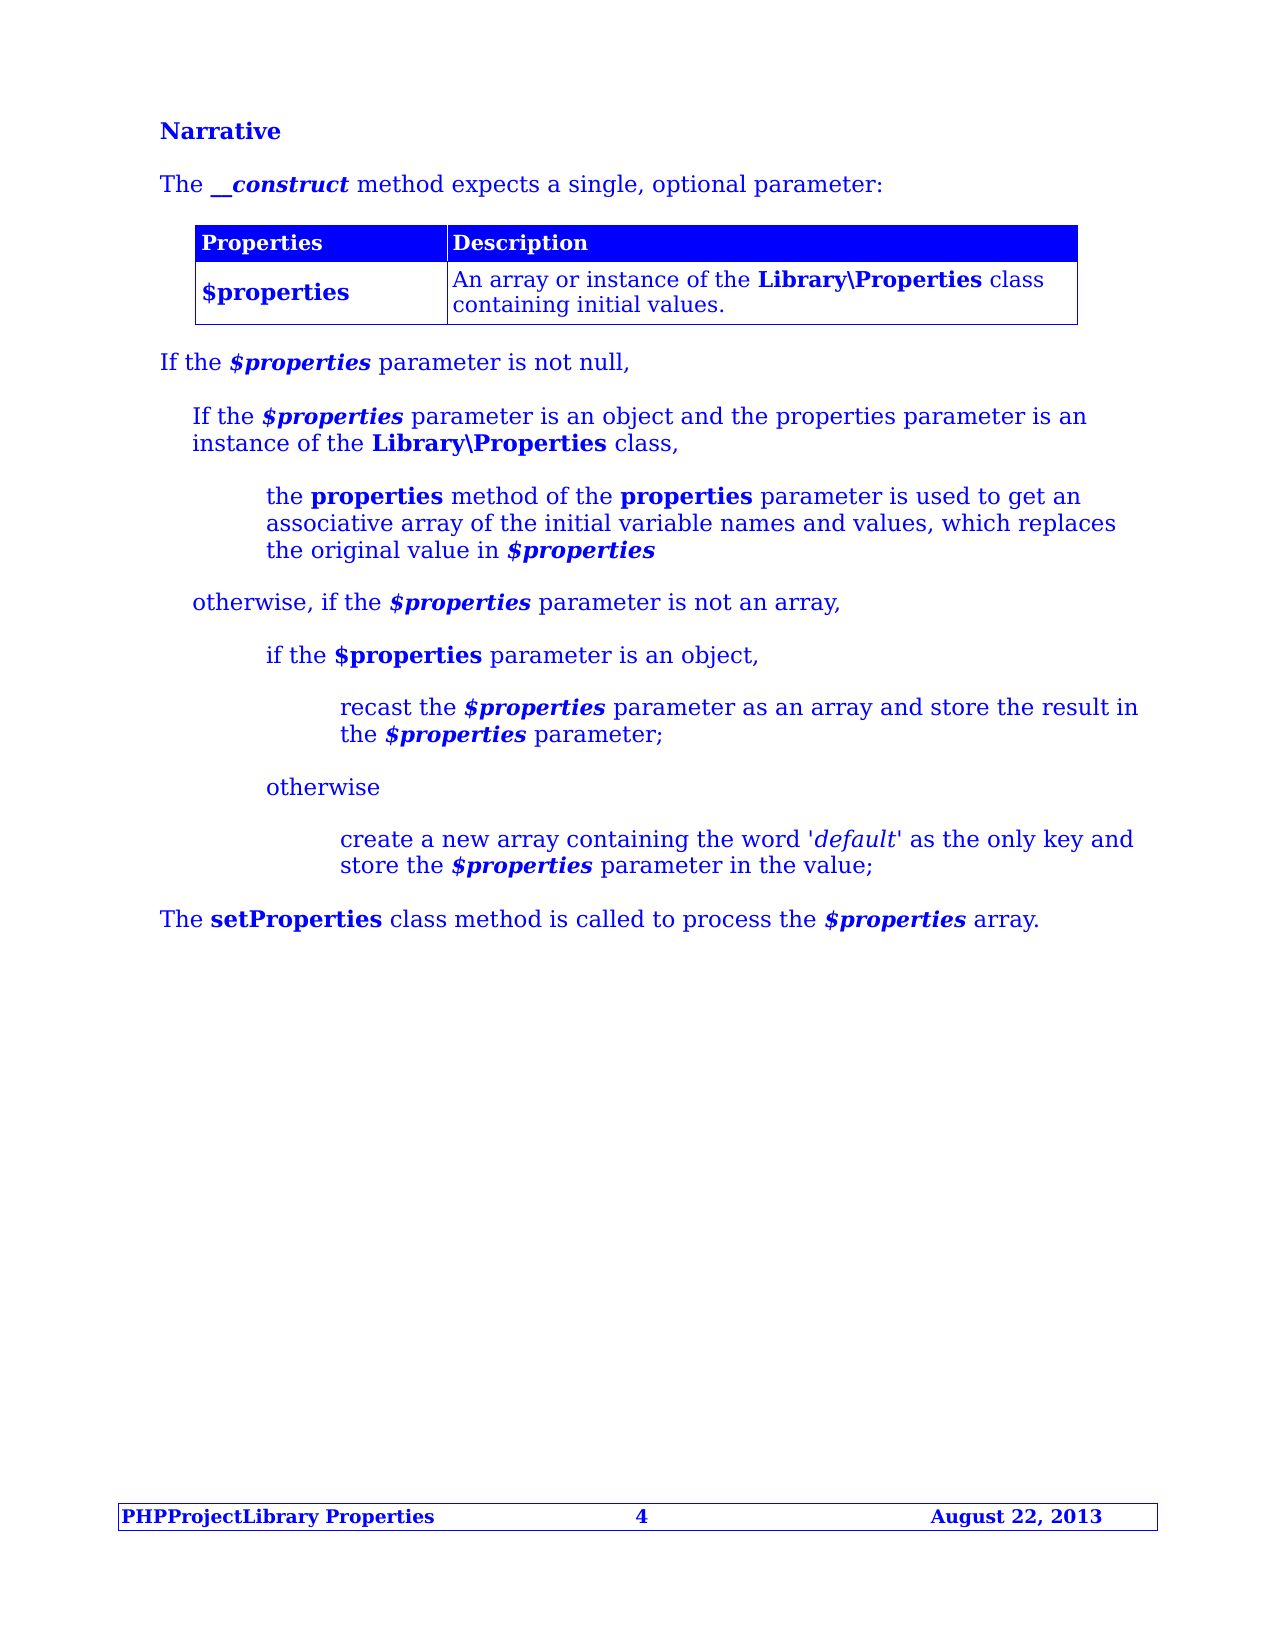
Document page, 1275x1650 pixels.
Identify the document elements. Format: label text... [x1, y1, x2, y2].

text otherwise, if the $properties parameter is not an array, [192, 589, 1157, 616]
text If the $properties parameter is an object and the properties parameter is an instance of the Library\Properties class, [192, 403, 1157, 456]
table_cell $properties [196, 262, 447, 324]
text create a new array containing the word 'default' as the only key and store the $properties parameter in the value; [340, 826, 1157, 879]
text recast the $properties parameter as an array and store the result in the $properties parameter; [340, 694, 1157, 748]
text The setProperties class method is called to process the $properties array. [159, 906, 1157, 933]
text if the $properties parameter is an object, [266, 642, 1157, 669]
text The __construct method expects a single, optional parameter: [159, 172, 1157, 198]
text the properties method of the properties parameter is used to get an associative array of the initial variable names and values, which replaces the original value in $properties [266, 483, 1157, 564]
table_cell An array or instance of the Library\Properties class containing initial values. [448, 262, 1077, 324]
text If the $properties parameter is not null, [159, 349, 1157, 376]
table_header Properties [196, 226, 447, 261]
text Narrative [159, 118, 1157, 145]
text otherwise [266, 774, 1157, 800]
table_header Description [448, 226, 1077, 261]
